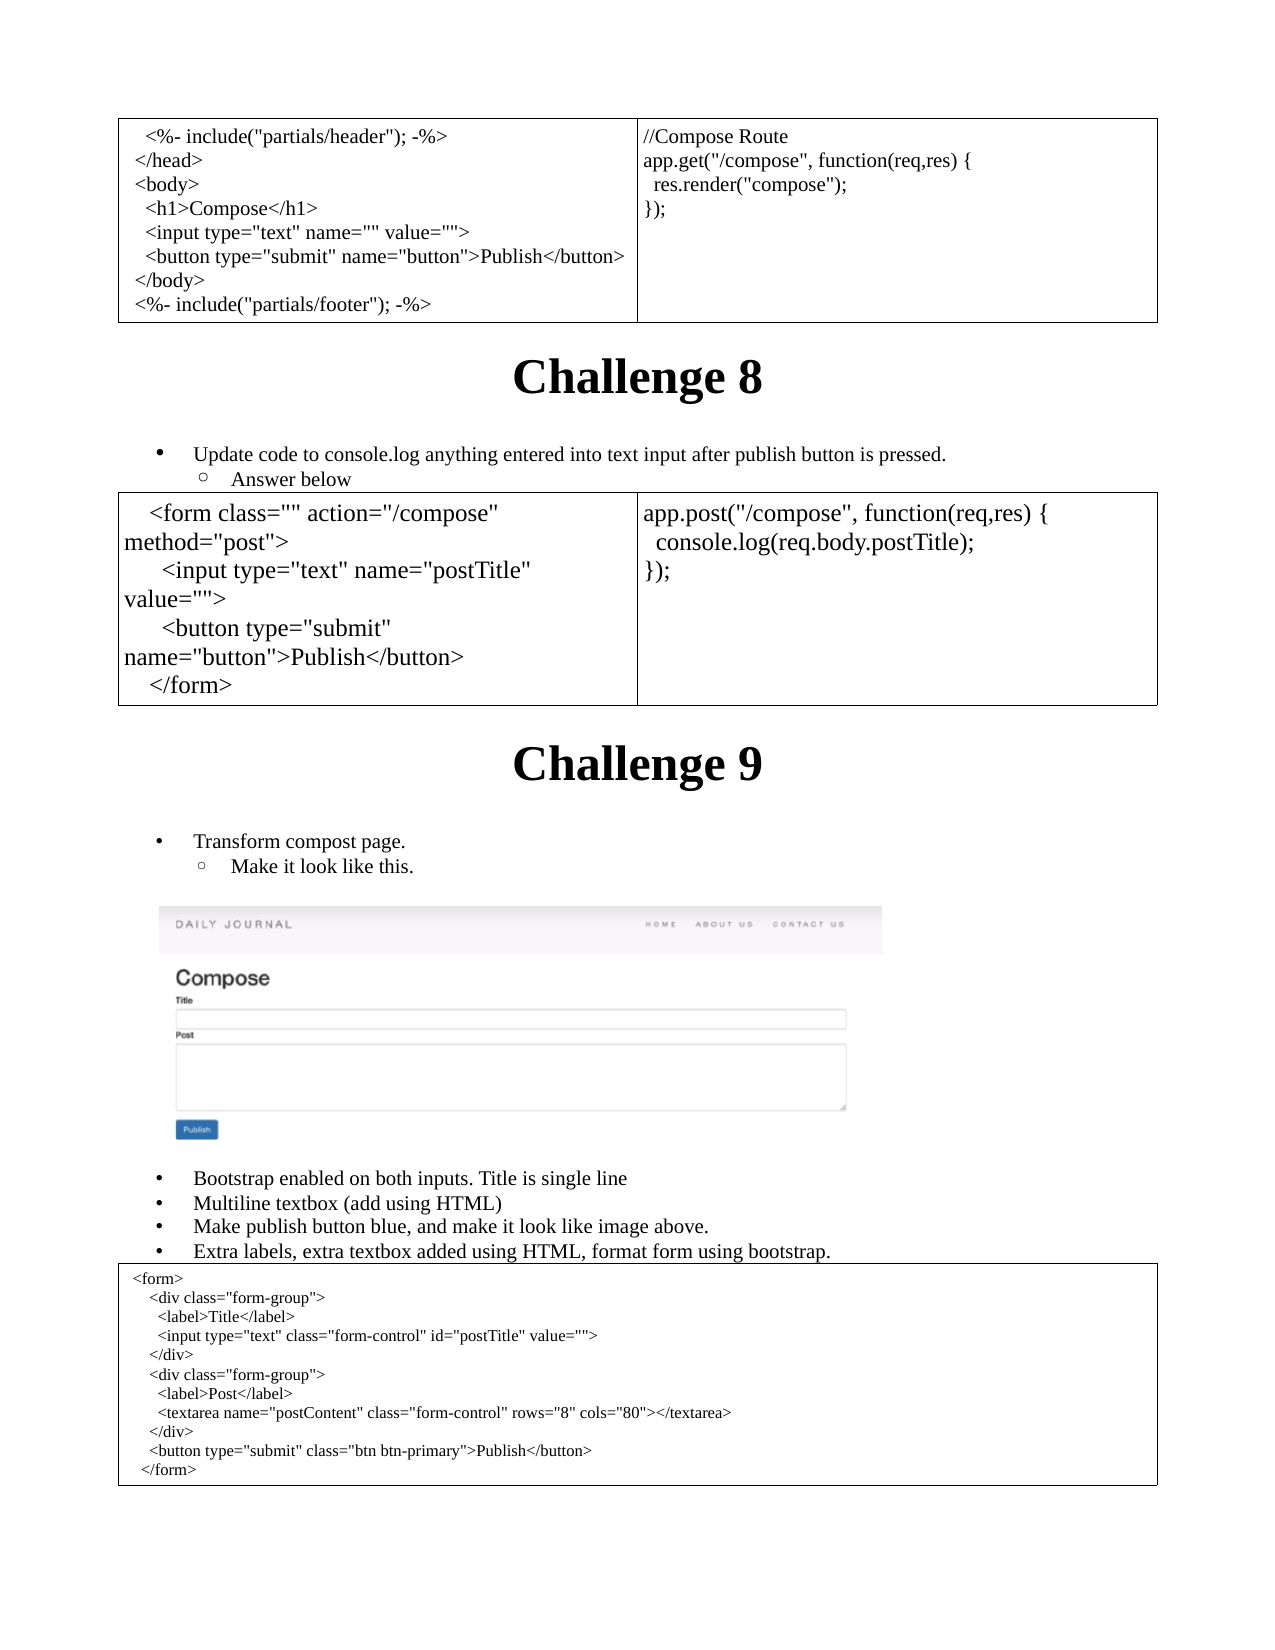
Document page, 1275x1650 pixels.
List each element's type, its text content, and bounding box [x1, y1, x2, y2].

list Multiline textbox (add using HTML) [156, 1190, 1157, 1214]
list Make publish button blue, and make it look like image above. [156, 1214, 1157, 1238]
list Make it look like this. [193, 853, 1157, 878]
table_header //Compose Route app.get("/compose", function(req,res) { res.render("compose"); }); [638, 119, 1157, 322]
list Update code to console.log anything entered into text input after publish button is pressed. [156, 442, 1157, 467]
text Challenge 9 [118, 734, 1157, 791]
text Challenge 8 [118, 346, 1157, 404]
table_header <form class="" action="/compose" method="post"> <input type="text" name="postTitle" value=""> <button type="submit" name="button">Publish</button> </form> [119, 493, 637, 705]
table_header app.post("/compose", function(req,res) { console.log(req.body.postTitle); }); [638, 493, 1157, 705]
picture [158, 906, 883, 1149]
list Extra labels, extra textbox added using HTML, format form using bootstrap. [156, 1238, 1157, 1263]
list Answer below [193, 467, 1157, 492]
table_header <%- include("partials/header"); -%> </head> <body> <h1>Compose</h1> <input type="text" name="" value=""> <button type="submit" name="button">Publish</button> </body> <%- include("partials/footer"); -%> [119, 119, 637, 322]
table_header <form> <div class="form-group"> <label>Title</label> <input type="text" class="form-control" id="postTitle" value=""> </div> <div class="form-group"> <label>Post</label> <textarea name="postContent" class="form-control" rows="8" cols="80"></textarea> </div> <button type="submit" class="btn btn-primary">Publish</button> </form> [119, 1264, 1157, 1485]
list Bootstrap enabled on both inputs. Title is single line [156, 1166, 1157, 1190]
list Transform compost page. [156, 829, 1157, 853]
